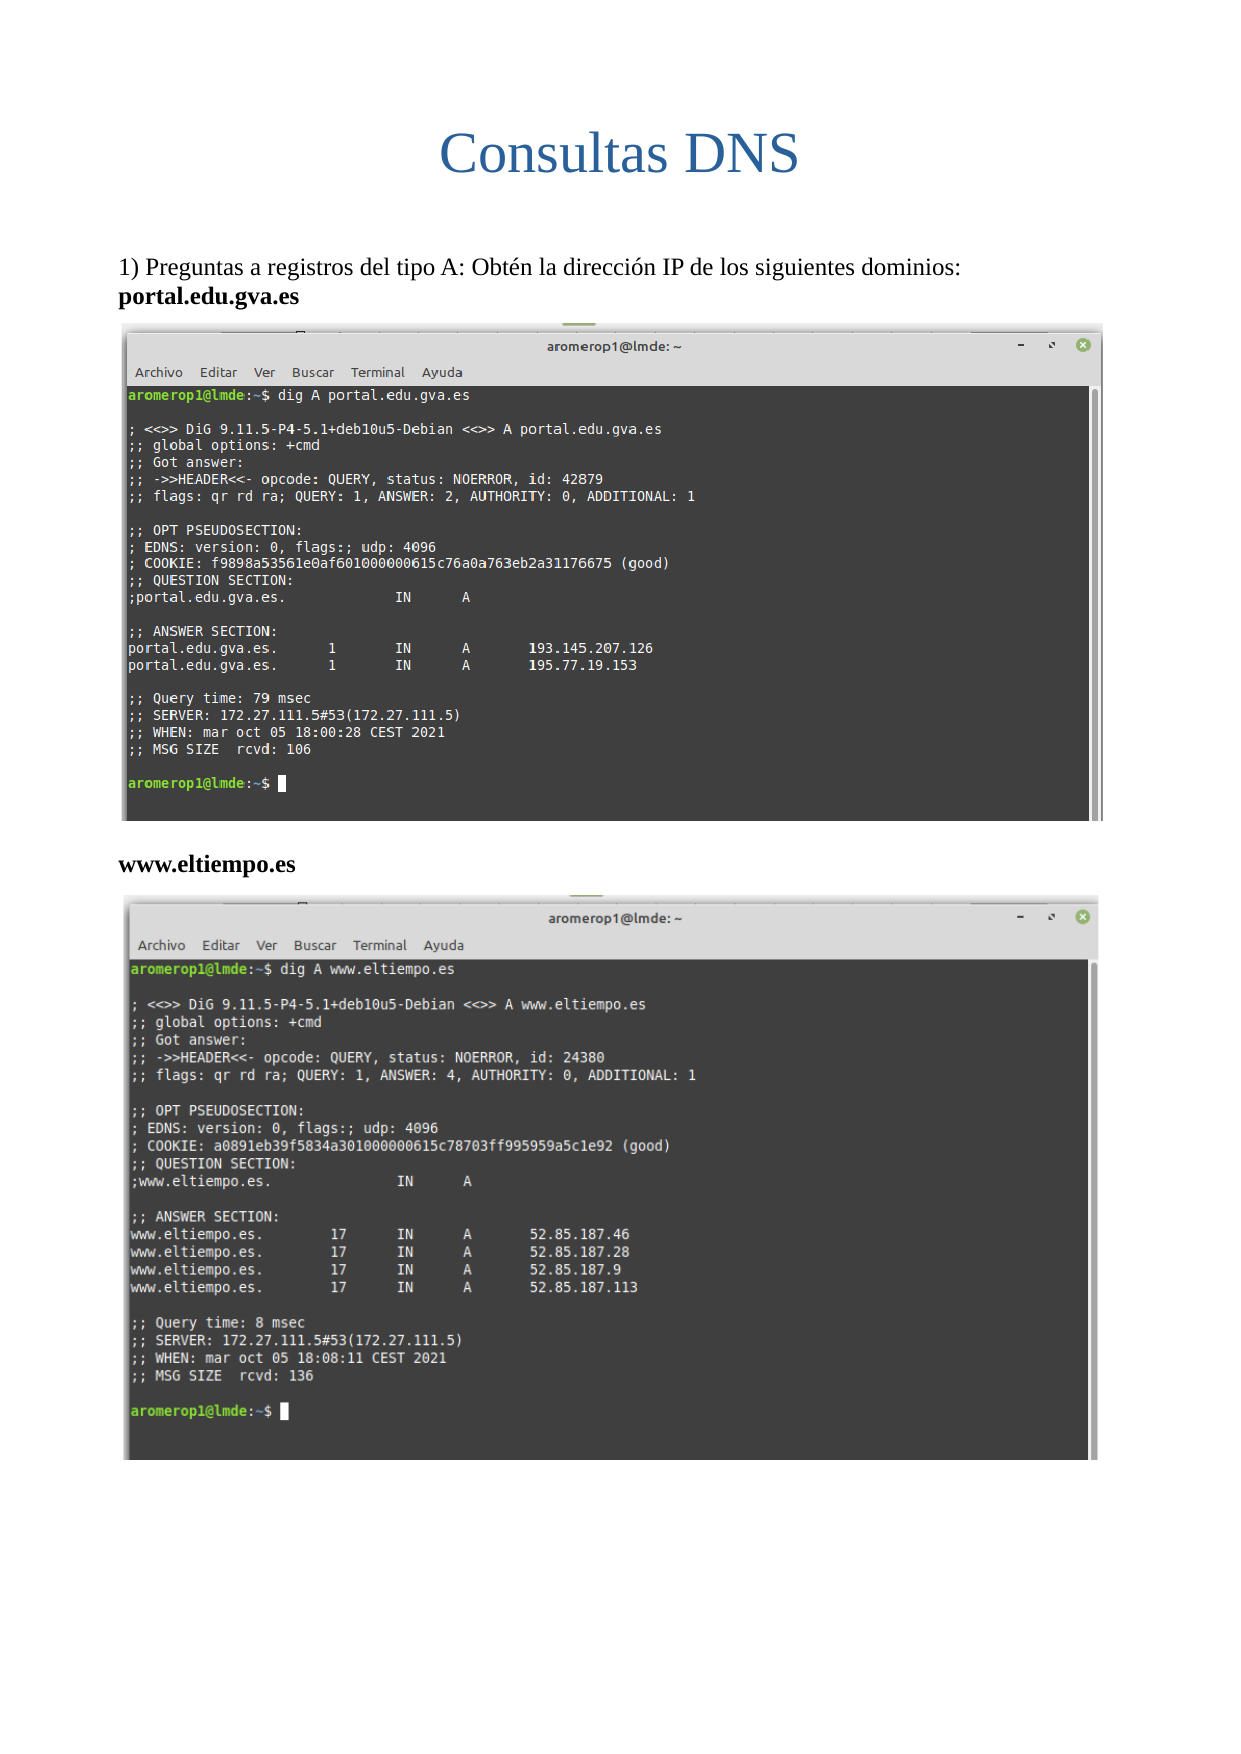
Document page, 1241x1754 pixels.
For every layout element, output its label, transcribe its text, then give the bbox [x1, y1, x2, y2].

text Consultas DNS [118, 118, 1122, 185]
picture [121, 323, 1041, 821]
text portal.edu.gva.es [118, 281, 1122, 310]
picture [123, 895, 1031, 1460]
text 1) Preguntas a registros del tipo A: Obtén la dirección IP de los siguientes dominios: [118, 252, 1122, 281]
text www.eltiempo.es [118, 849, 1122, 878]
